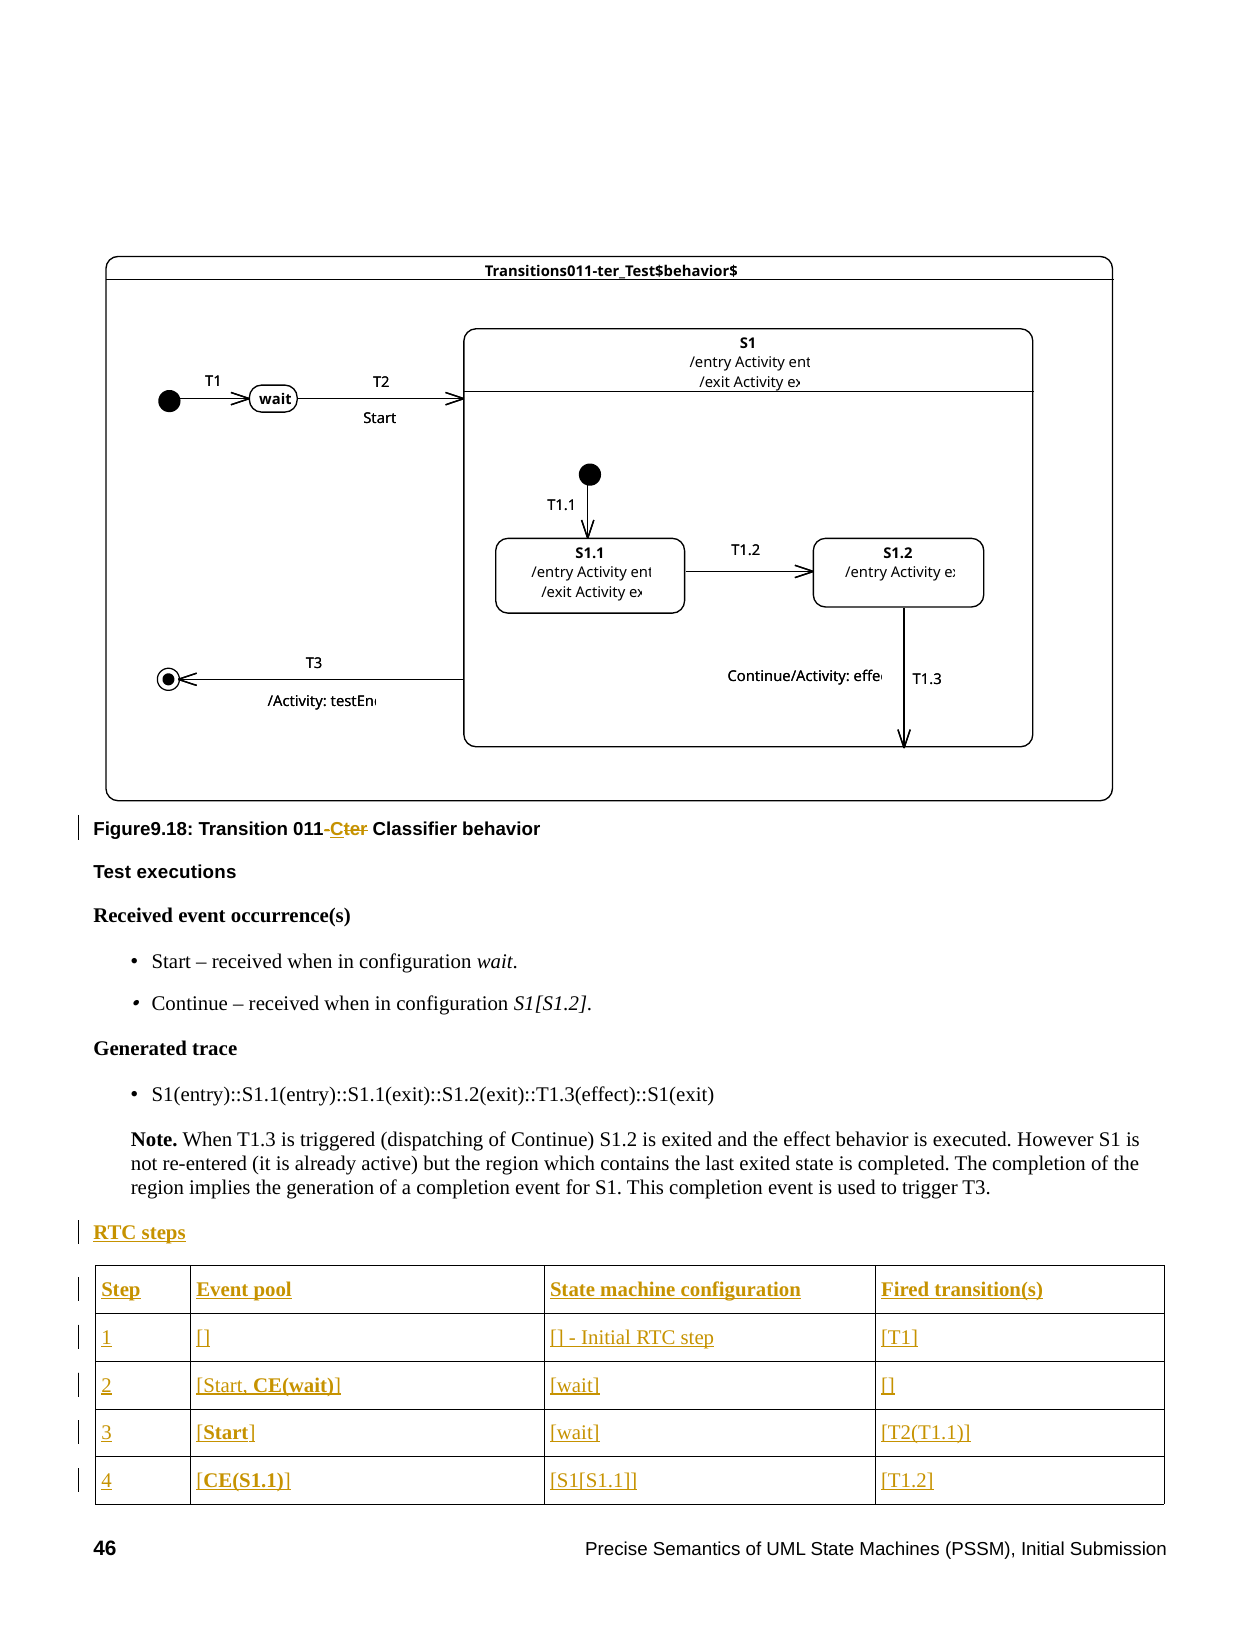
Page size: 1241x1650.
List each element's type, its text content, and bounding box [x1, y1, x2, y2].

table_header State machine configuration [545, 1266, 875, 1313]
table_cell [wait] [545, 1410, 875, 1456]
table_cell 1 [96, 1314, 190, 1361]
subtitle Test executions [93, 231, 1164, 882]
list Start – received when in configuration wait. [131, 948, 1164, 973]
text Figure9.18: Transition 011C Classifier behavior [93, 243, 1127, 839]
table_header Step [96, 1266, 190, 1313]
text Generated trace [93, 1036, 1164, 1060]
text RTC steps [93, 1220, 1164, 1244]
text Received event occurrence(s) [93, 903, 1164, 927]
table_header Event pool [191, 1266, 544, 1313]
table_cell 3 [96, 1410, 190, 1456]
table_header Fired transition(s) [876, 1266, 1164, 1313]
list S1(entry)::S1.1(entry)::S1.1(exit)::S1.2(exit)::T1.3(effect)::S1(exit) [131, 1081, 1164, 1106]
table_cell [T1.2] [876, 1457, 1164, 1504]
table_cell [T2(T1.1)] [876, 1410, 1164, 1456]
table_cell 2 [96, 1362, 190, 1408]
table_cell [] - Initial RTC step [545, 1314, 875, 1361]
table_cell 4 [96, 1457, 190, 1504]
list Continue – received when in configuration S1[S1.2]. [131, 990, 1164, 1015]
table_cell [Start, CE(wait)] [191, 1362, 544, 1408]
table_cell [CE(S1.1)] [191, 1457, 544, 1504]
table_cell [Start] [191, 1410, 544, 1456]
text Note. When T1.3 is triggered (dispatching of Continue) S1.2 is exited and the effect behavior is executed. However S1 is not re-entered (it is already active) but the region which contains the last exited state is completed. The completion of the region implies the generation of a completion event for S1. This completion event is used to trigger T3. [131, 1127, 1164, 1199]
table_cell [T1] [876, 1314, 1164, 1361]
table_cell [] [876, 1362, 1164, 1408]
table_cell [S1[S1.1]] [545, 1457, 875, 1504]
table_cell [] [191, 1314, 544, 1361]
table_cell [wait] [545, 1362, 875, 1408]
